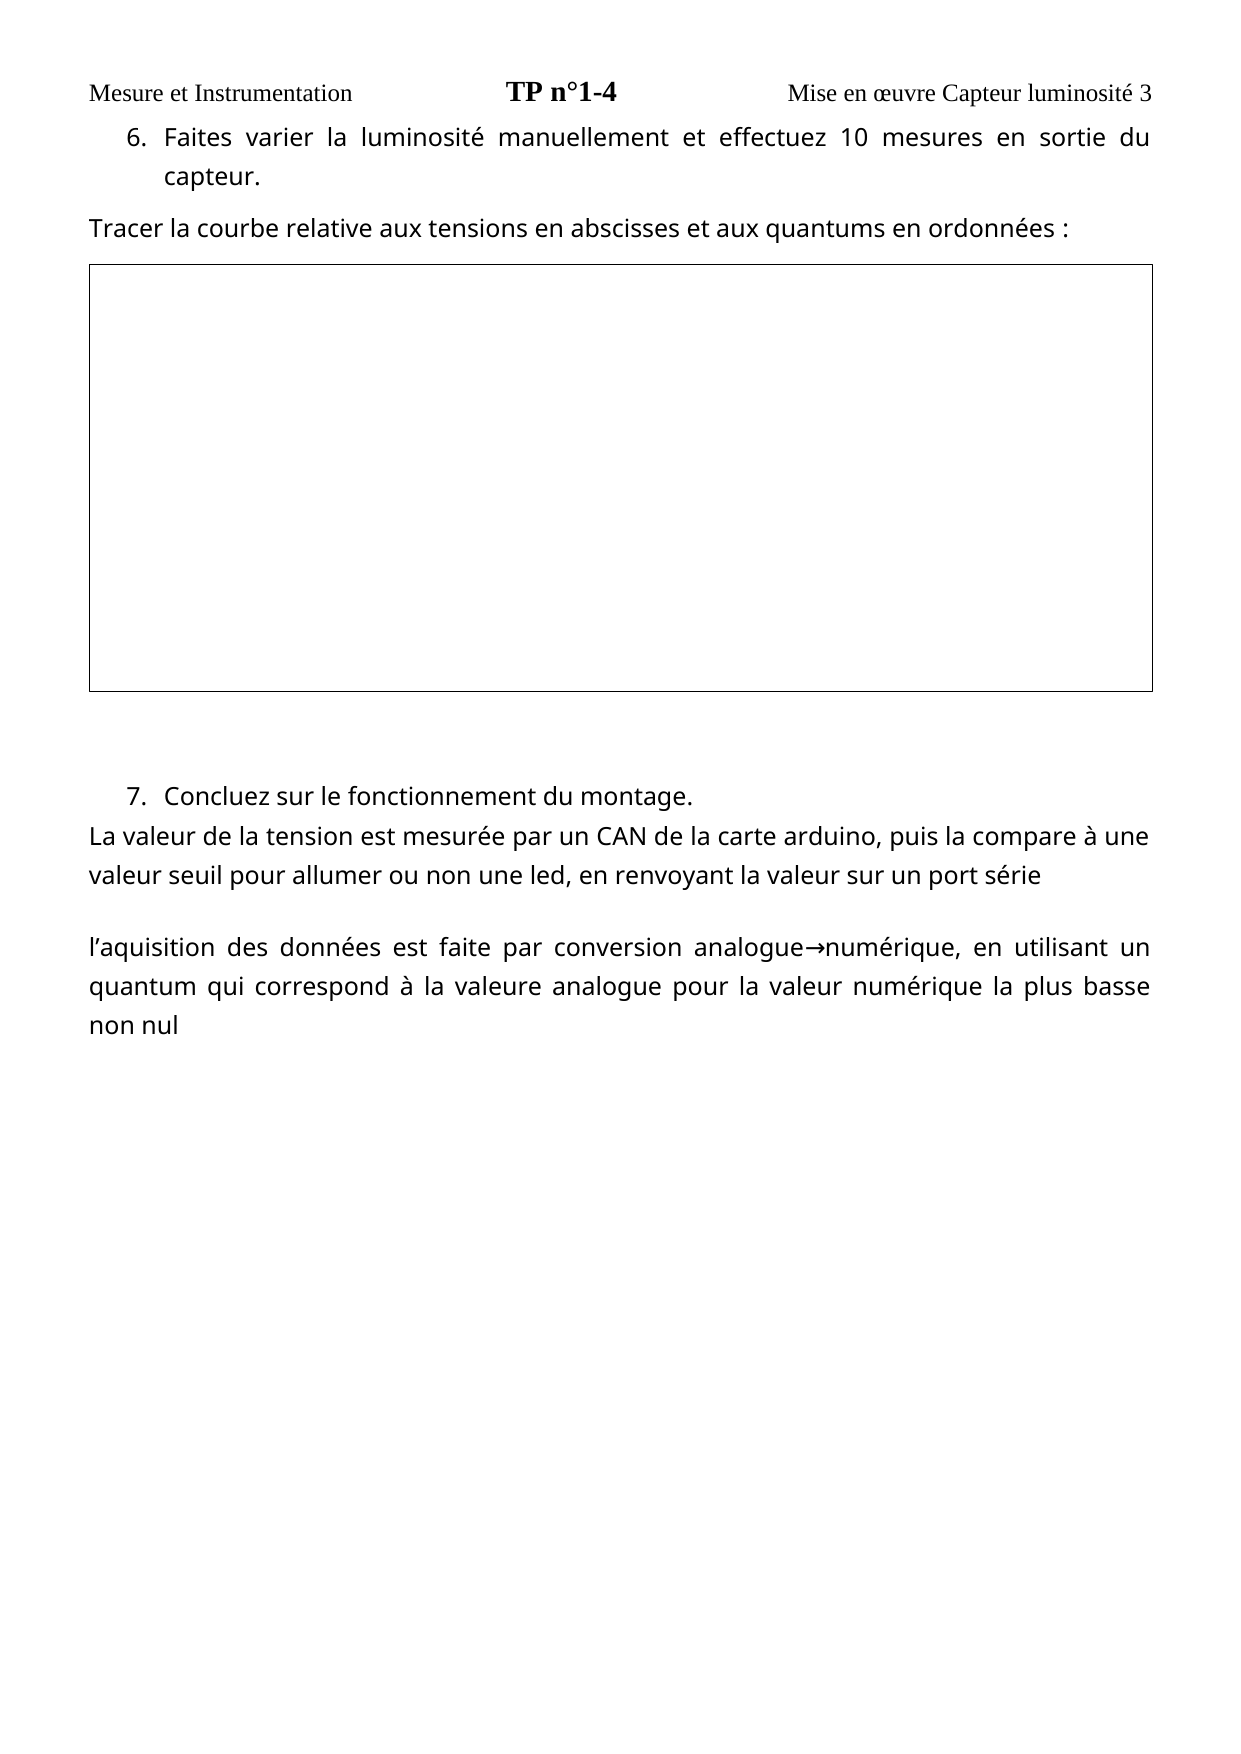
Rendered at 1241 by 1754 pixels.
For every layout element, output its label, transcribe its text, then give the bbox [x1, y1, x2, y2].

text Tracer la courbe relative aux tensions en abscisses et aux quantums en ordonnées : [89, 211, 1152, 245]
text l’aquisition des données est faite par conversion analogue→numérique, en utilisant un quantum qui correspond à la valeure analogue pour la valeur numérique la plus basse non nul [89, 929, 1152, 1042]
list Concluez sur le fonctionnement du montage. [126, 779, 1152, 813]
list Faites varier la luminosité manuellement et effectuez 10 mesures en sortie du capteur. [126, 120, 1152, 193]
text La valeur de la tension est mesurée par un CAN de la carte arduino, puis la compare à une valeur seuil pour allumer ou non une led, en renvoyant la valeur sur un port série [89, 818, 1152, 891]
